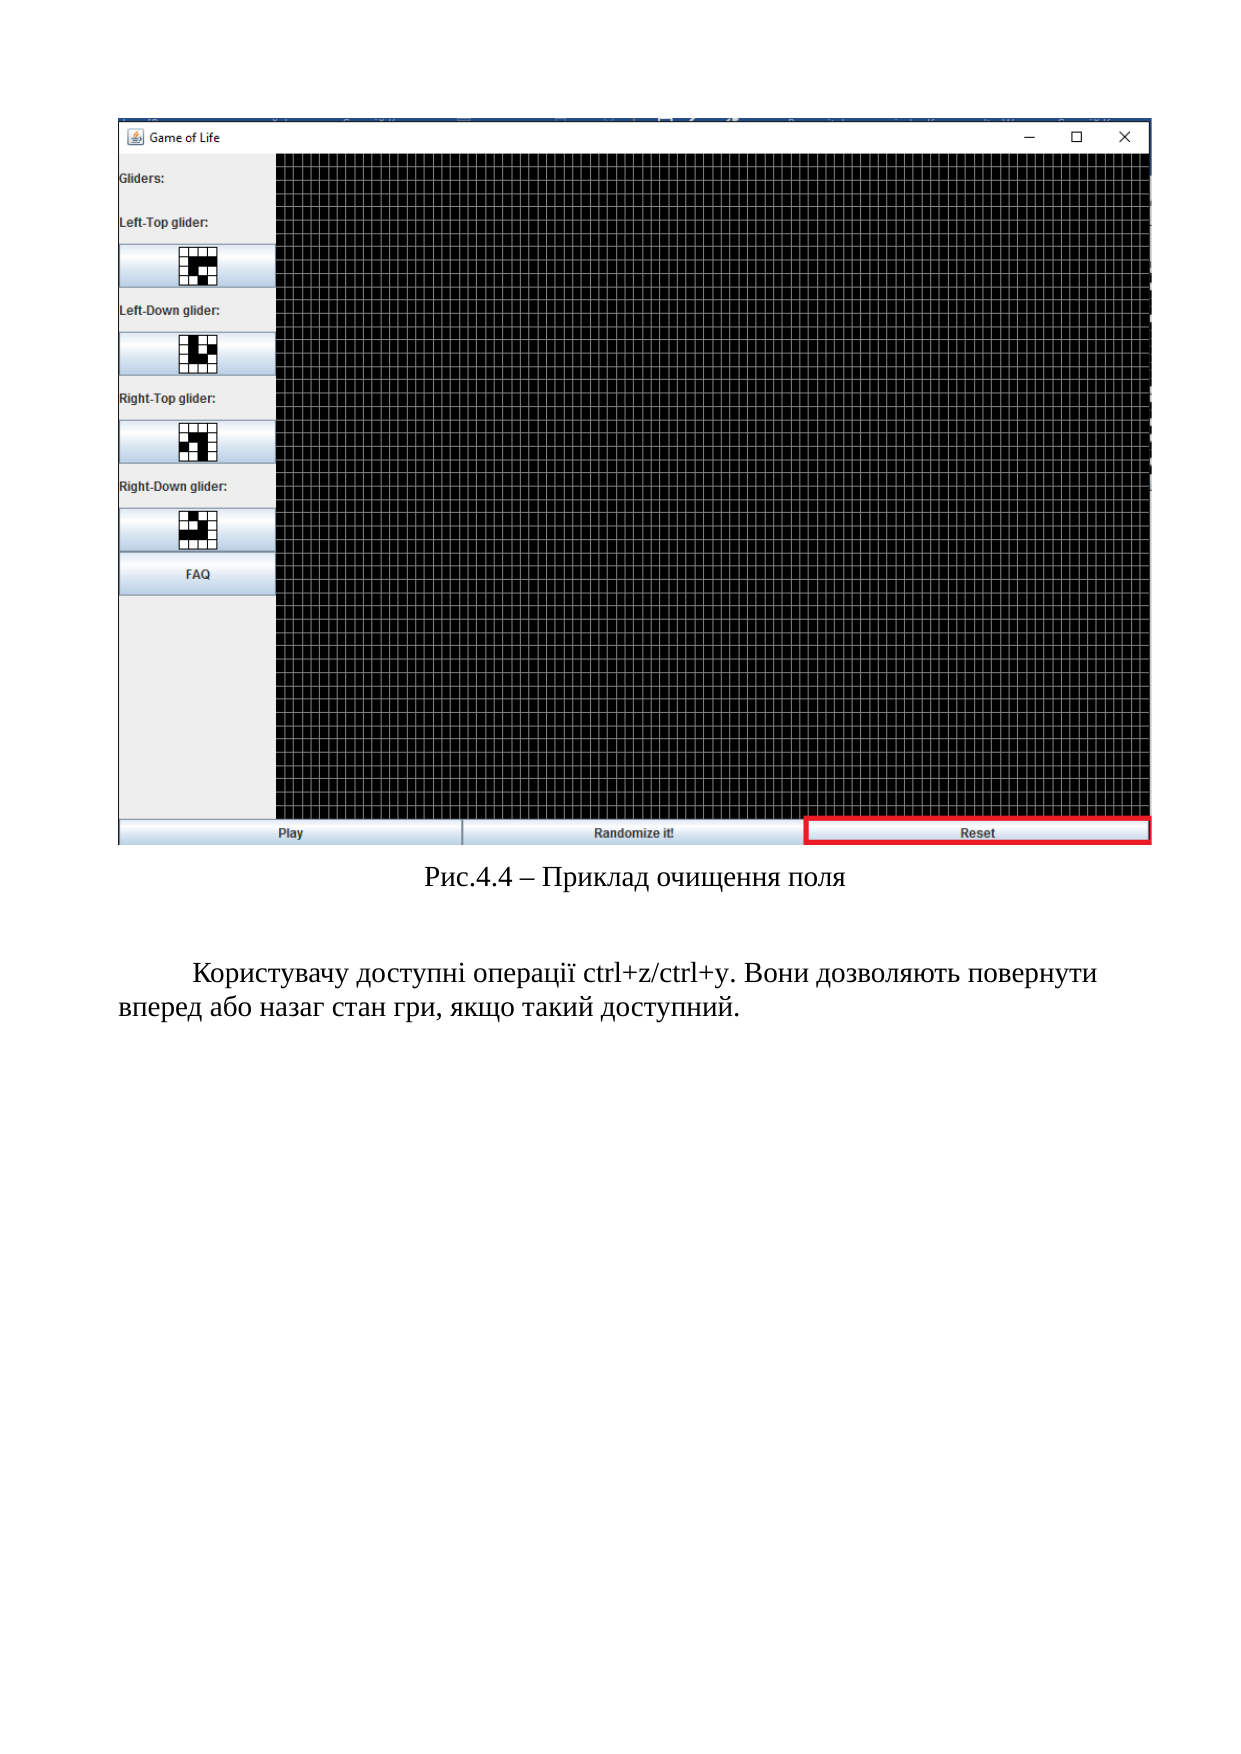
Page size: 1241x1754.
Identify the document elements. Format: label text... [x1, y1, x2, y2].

text Рис.4.4 – Приклад очищення поля [118, 859, 1152, 893]
text Користувачу доступні операції ctrl+z/ctrl+y. Вони дозволяють повернути вперед або назаг стан гри, якщо такий доступний. [118, 955, 1152, 1022]
